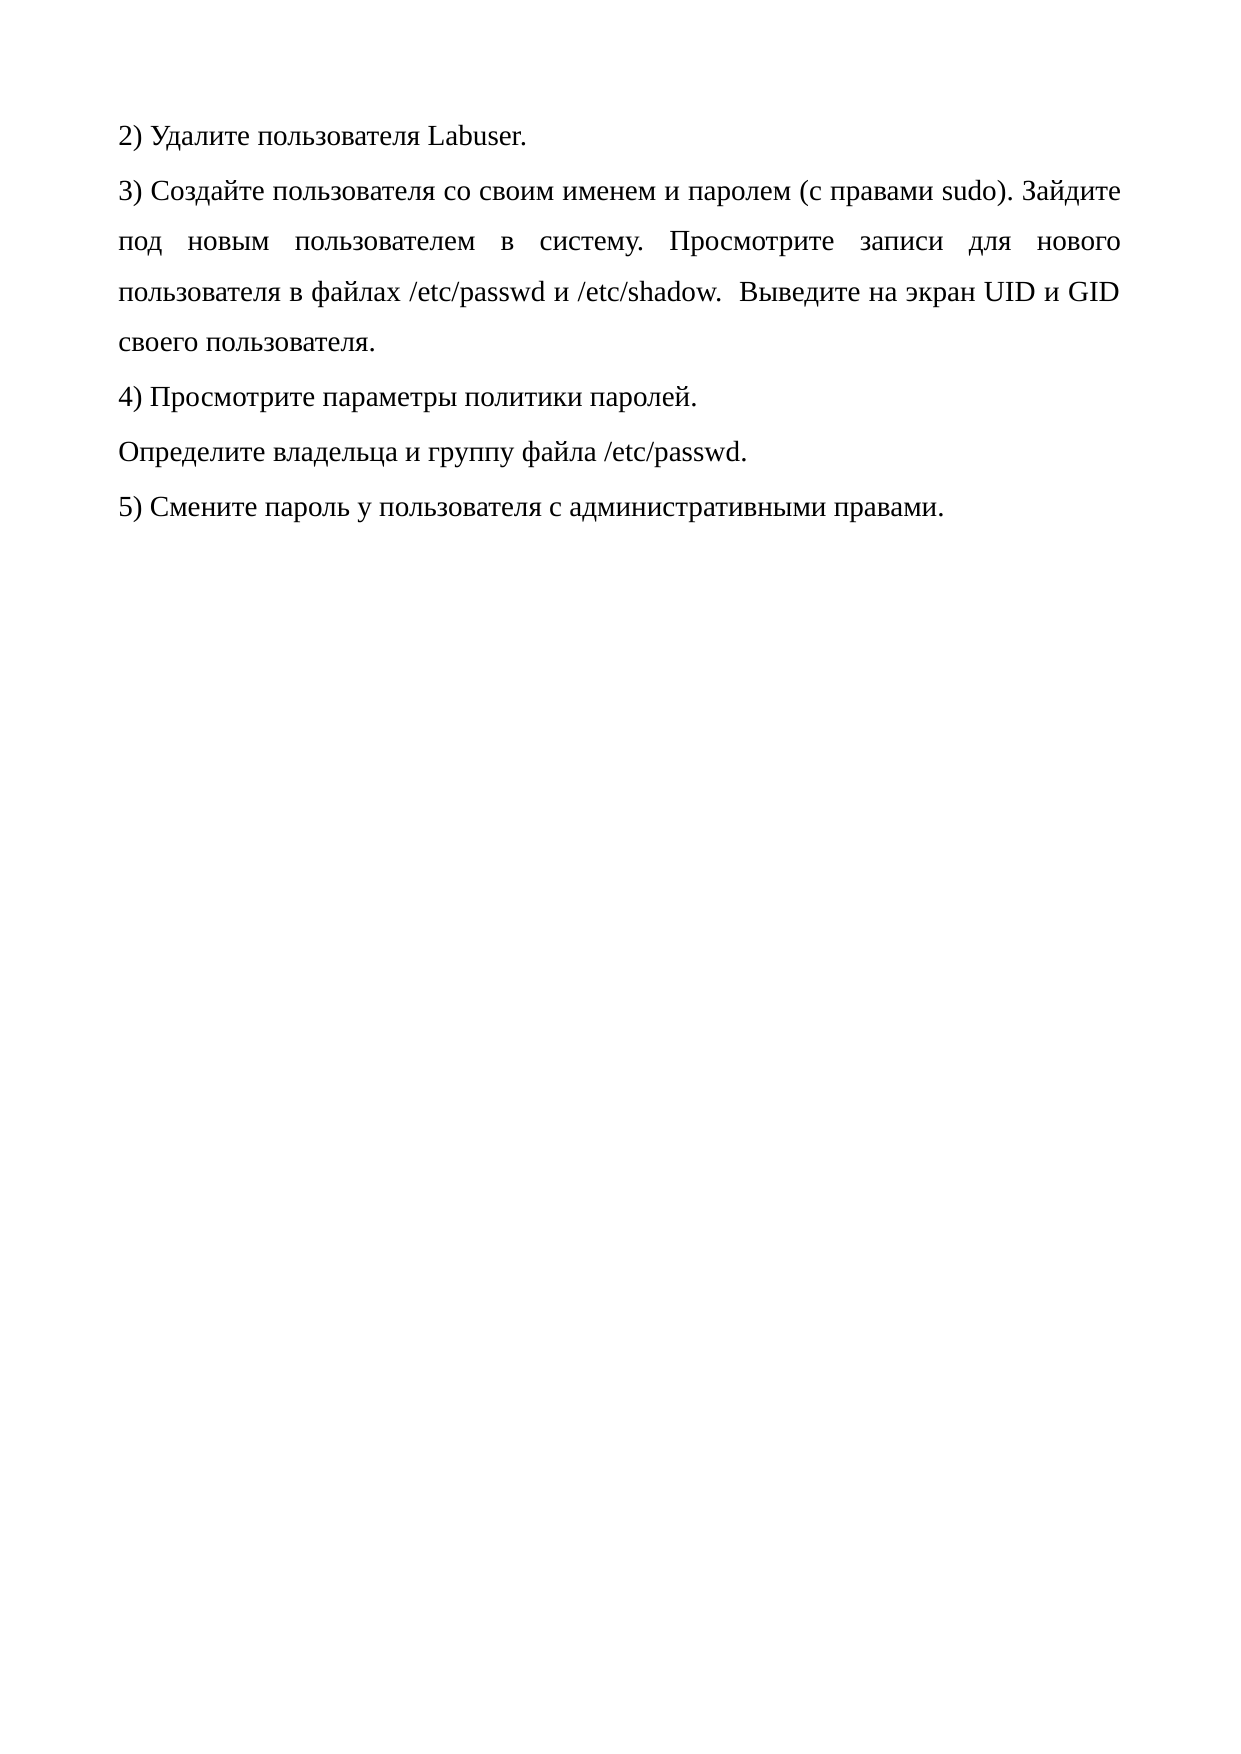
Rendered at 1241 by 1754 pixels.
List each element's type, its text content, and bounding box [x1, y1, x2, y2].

text 4) Просмотрите параметры политики паролей. [118, 379, 1122, 413]
text 3) Создайте пользователя со своим именем и паролем (с правами sudo). Зайдите под новым пользователем в систему. Просмотрите записи для нового пользователя в файлах /etc/passwd и /etc/shadow. Выведите на экран UID и GID своего пользователя. [118, 173, 1122, 358]
text Определите владельца и группу файла /etc/passwd. [118, 434, 1122, 468]
text 2) Удалите пользователя Labuser. [118, 118, 1122, 152]
text 5) Смените пароль у пользователя с административными правами. [118, 489, 1122, 523]
